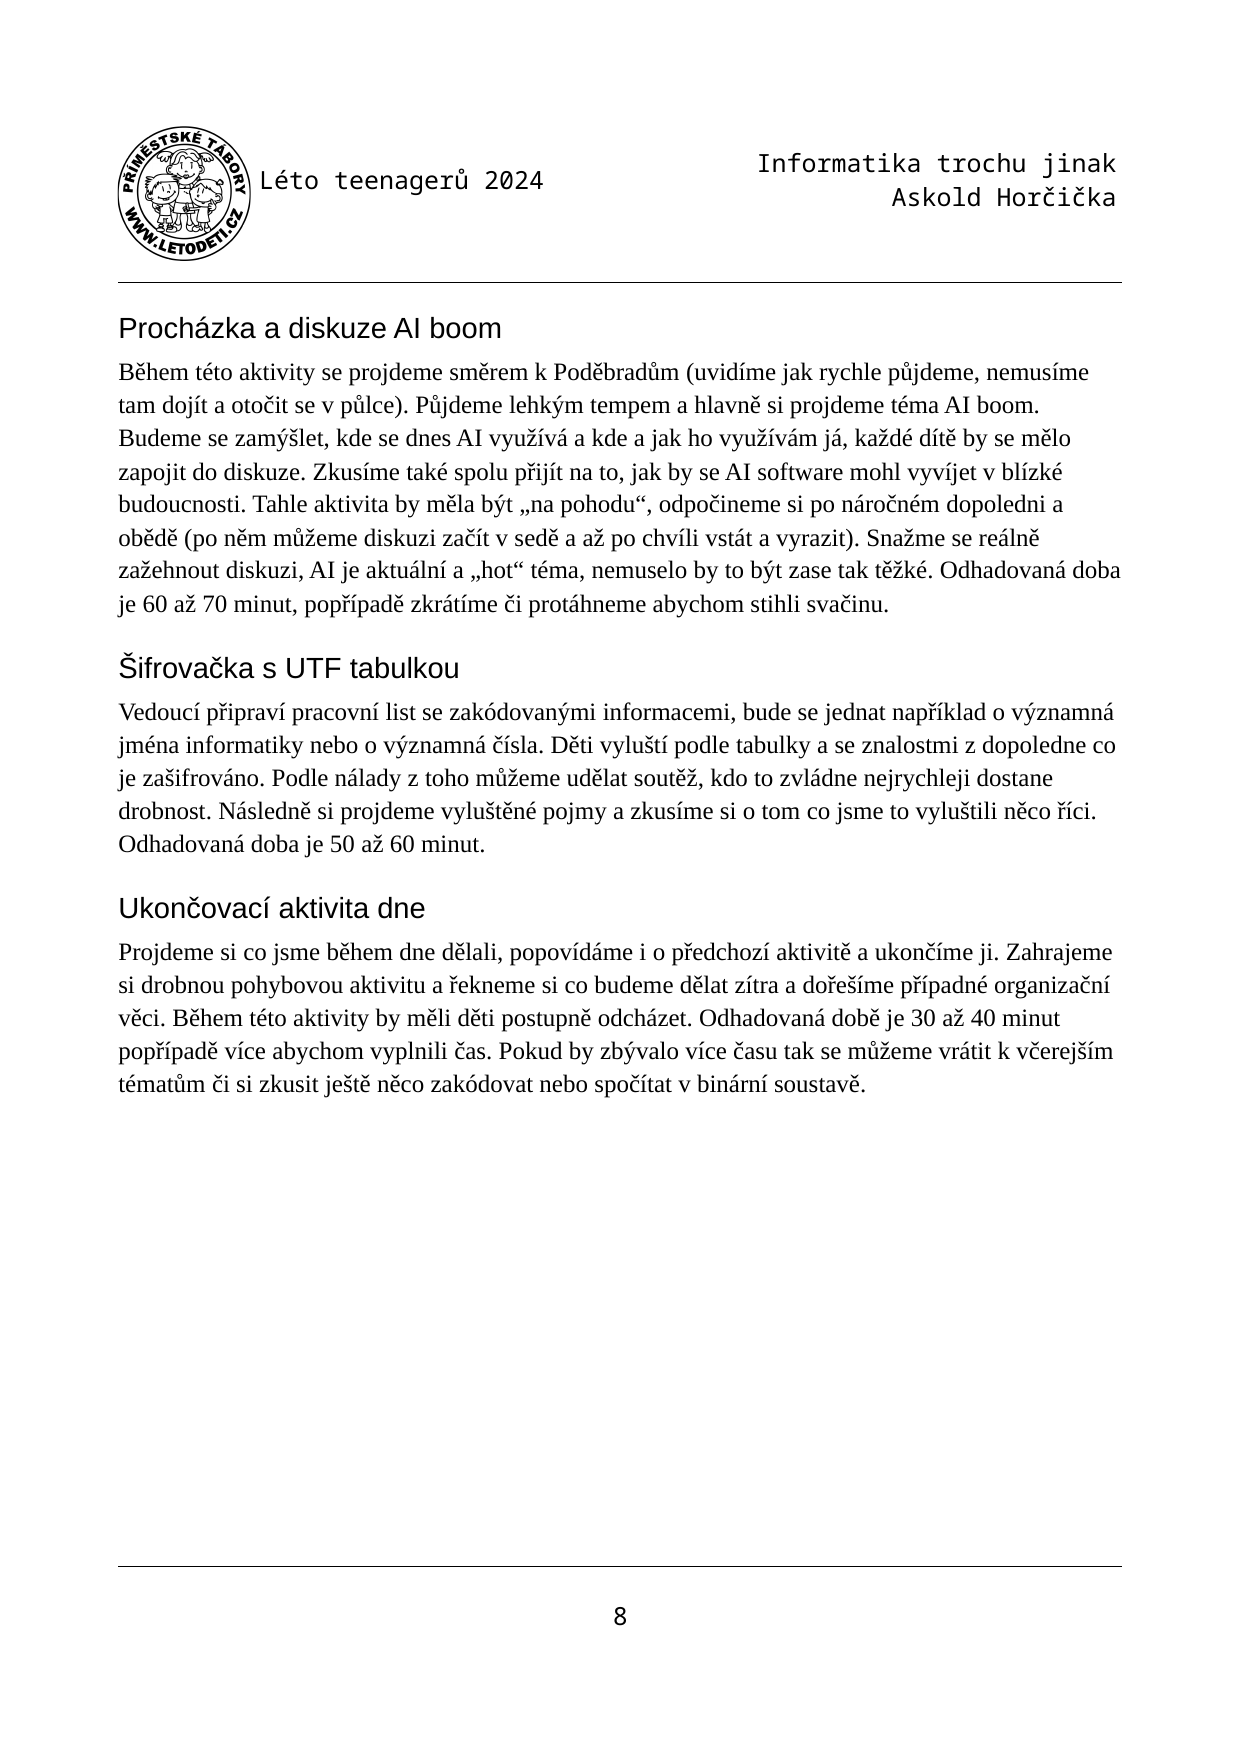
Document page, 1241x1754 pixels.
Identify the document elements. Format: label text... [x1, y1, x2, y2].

picture [117, 125, 251, 261]
subtitle Šifrovačka s UTF tabulkou [118, 651, 1122, 684]
text Vedoucí připraví pracovní list se zakódovanými informacemi, bude se jednat například o významná jména informatiky nebo o významná čísla. Děti vyluští podle tabulky a se znalostmi z dopoledne co je zašifrováno. Podle nálady z toho můžeme udělat soutěž, kdo to zvládne nejrychleji dostane drobnost. Následně si projdeme vyluštěné pojmy a zkusíme si o tom co jsme to vyluštili něco říci. Odhadovaná doba je 50 až 60 minut. [118, 697, 1122, 858]
text Projdeme si co jsme během dne dělali, popovídáme i o předchozí aktivitě a ukončíme ji. Zahrajeme si drobnou pohybovou aktivitu a řekneme si co budeme dělat zítra a dořešíme případné organizační věci. Během této aktivity by měli děti postupně odcházet. Odhadovaná době je 30 až 40 minut popřípadě více abychom vyplnili čas. Pokud by zbývalo více času tak se můžeme vrátit k včerejším tématům či si zkusit ještě něco zakódovat nebo spočítat v binární soustavě. [118, 937, 1122, 1098]
text Během této aktivity se projdeme směrem k Poděbradům (uvidíme jak rychle půjdeme, nemusíme tam dojít a otočit se v půlce). Půjdeme lehkým tempem a hlavně si projdeme téma AI boom. Budeme se zamýšlet, kde se dnes AI využívá a kde a jak ho využívám já, každé dítě by se mělo zapojit do diskuze. Zkusíme také spolu přijít na to, jak by se AI software mohl vyvíjet v blízké budoucnosti. Tahle aktivita by měla být „na pohodu“, odpočineme si po náročném dopoledni a obědě (po něm můžeme diskuzi začít v sedě a až po chvíli vstát a vyrazit). Snažme se reálně zažehnout diskuzi, AI je aktuální a „hot“ téma, nemuselo by to být zase tak těžké. Odhadovaná doba je 60 až 70 minut, popřípadě zkrátíme či protáhneme abychom stihli svačinu. [118, 357, 1122, 617]
subtitle Ukončovací aktivita dne [118, 891, 1122, 925]
subtitle Procházka a diskuze AI boom [118, 311, 1122, 345]
